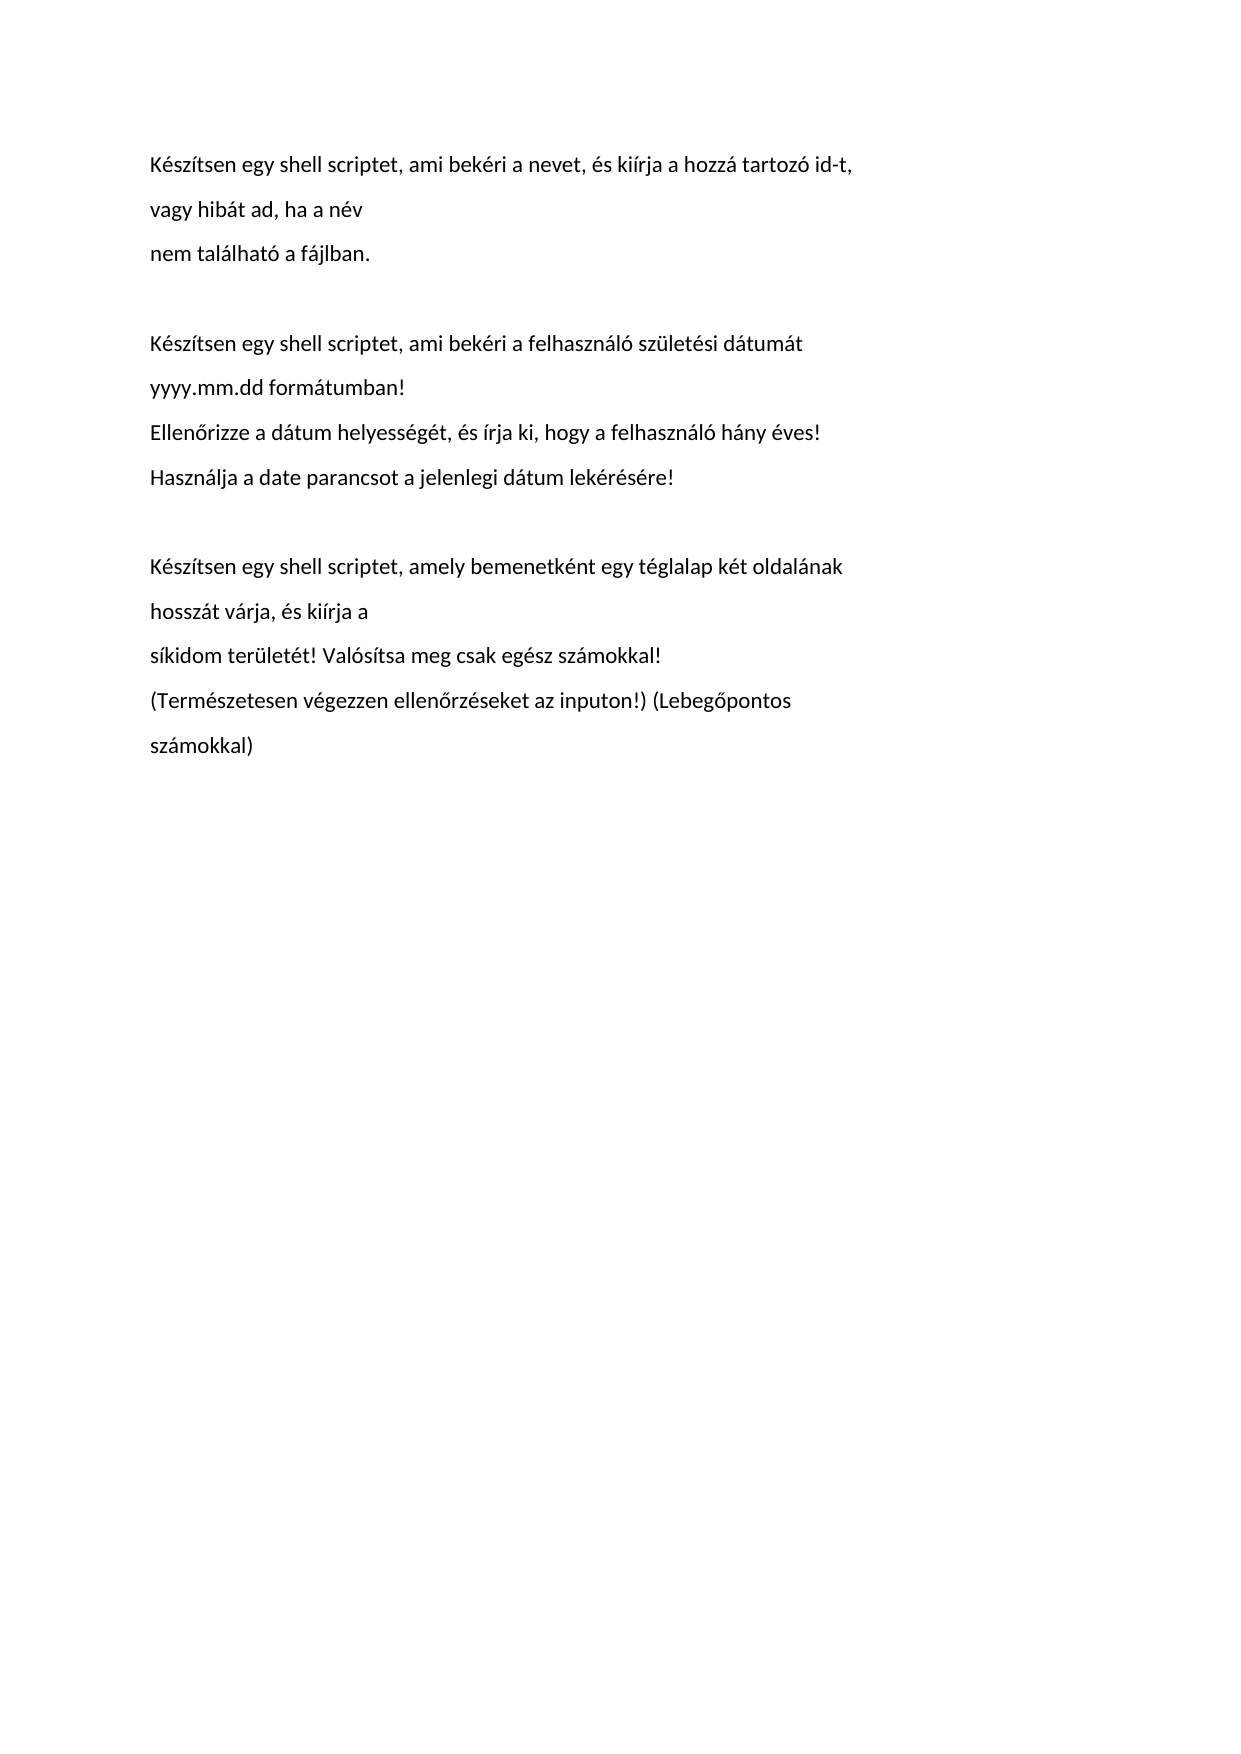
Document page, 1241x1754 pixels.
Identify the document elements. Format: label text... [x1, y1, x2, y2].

text síkidom területét! Valósítsa meg csak egész számokkal! [150, 642, 1090, 669]
text (Természetesen végezzen ellenőrzéseket az inputon!) (Lebegőpontos [150, 686, 1090, 714]
text Készítsen egy shell scriptet, ami bekéri a nevet, és kiírja a hozzá tartozó id-t, [150, 150, 1090, 178]
text Készítsen egy shell scriptet, ami bekéri a felhasználó születési dátumát [150, 329, 1090, 357]
text nem található a fájlban. [150, 239, 1090, 267]
text számokkal) [150, 731, 1090, 759]
text Használja a date parancsot a jelenlegi dátum lekérésére! [150, 463, 1090, 491]
text hosszát várja, és kiírja a [150, 597, 1090, 625]
text vagy hibát ad, ha a név [150, 195, 1090, 223]
text yyyy.mm.dd formátumban! [150, 373, 1090, 401]
text Ellenőrizze a dátum helyességét, és írja ki, hogy a felhasználó hány éves! [150, 418, 1090, 446]
text Készítsen egy shell scriptet, amely bemenetként egy téglalap két oldalának [150, 552, 1090, 580]
